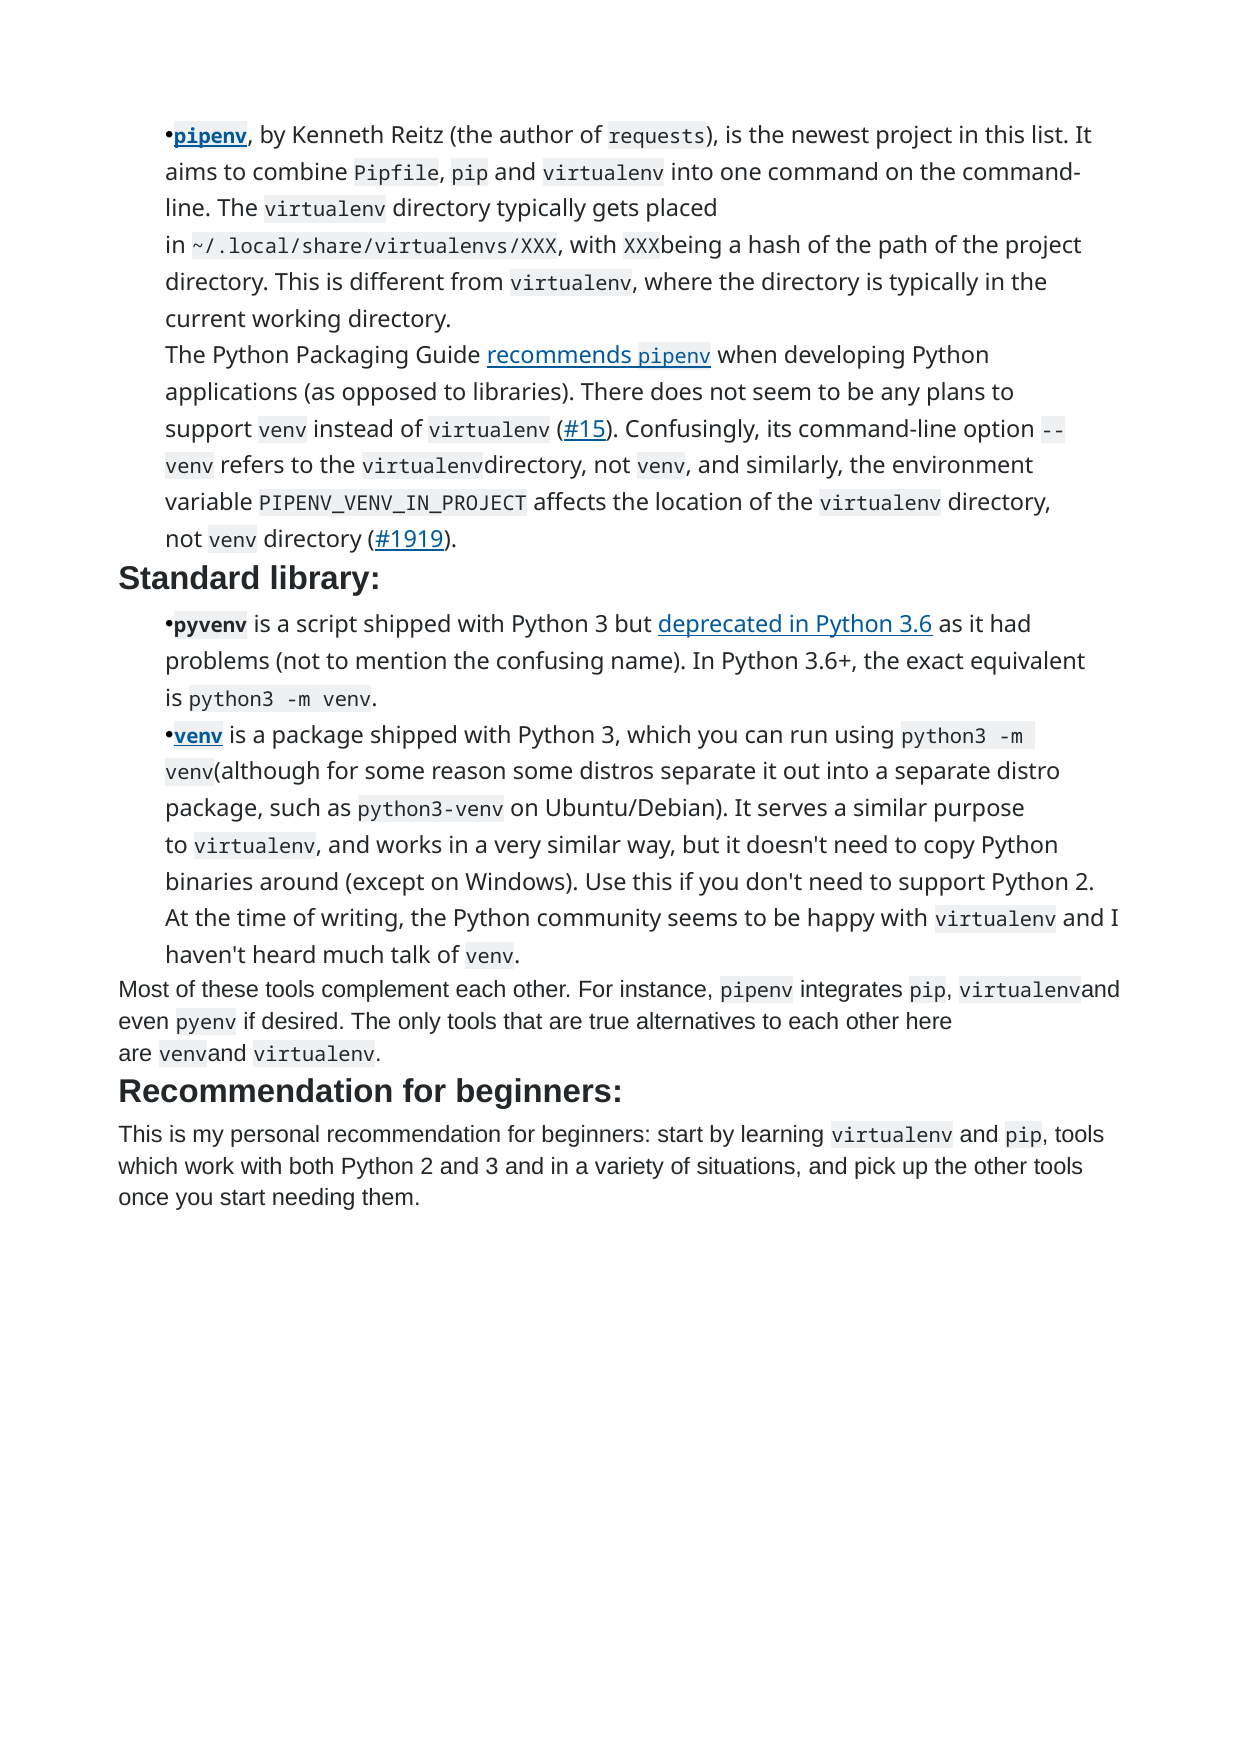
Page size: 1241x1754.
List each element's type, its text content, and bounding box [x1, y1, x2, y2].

list The Python Packaging Guide recommends pipenv when developing Python applications (as opposed to libraries). There does not seem to be any plans to support venv instead of virtualenv (#15). Confusingly, its command-line option --venv refers to the virtualenvdirectory, not venv, and similarly, the environment variable PIPENV_VENV_IN_PROJECT affects the location of the virtualenv directory, not venv directory (#1919). [118, 339, 1122, 554]
subtitle Standard library: [118, 559, 1122, 596]
list pyvenv is a script shipped with Python 3 but deprecated in Python 3.6 as it had problems (not to mention the confusing name). In Python 3.6+, the exact equivalent is python3 -m venv. [118, 608, 1122, 713]
text This is my personal recommendation for beginners: start by learning virtualenv and pip, tools which work with both Python 2 and 3 and in a variety of situations, and pick up the other tools once you start needing them. [118, 1120, 1122, 1210]
list venv is a package shipped with Python 3, which you can run using python3 -m venv(although for some reason some distros separate it out into a separate distro package, such as python3-venv on Ubuntu/Debian). It serves a similar purpose to virtualenv, and works in a very similar way, but it doesn't need to copy Python binaries around (except on Windows). Use this if you don't need to support Python 2. At the time of writing, the Python community seems to be happy with virtualenv and I haven't heard much talk of venv. [118, 718, 1122, 971]
text Most of these tools complement each other. For instance, pipenv integrates pip, virtualenvand even pyenv if desired. The only tools that are true alternatives to each other here are venvand virtualenv. [118, 975, 1122, 1067]
subtitle Recommendation for beginners: [118, 1071, 1122, 1109]
list pipenv, by Kenneth Reitz (the author of requests), is the newest project in this list. It aims to combine Pipfile, pip and virtualenv into one command on the command-line. The virtualenv directory typically gets placed in ~/.local/share/virtualenvs/XXX, with XXXbeing a hash of the path of the project directory. This is different from virtualenv, where the directory is typically in the current working directory. [118, 118, 1122, 334]
